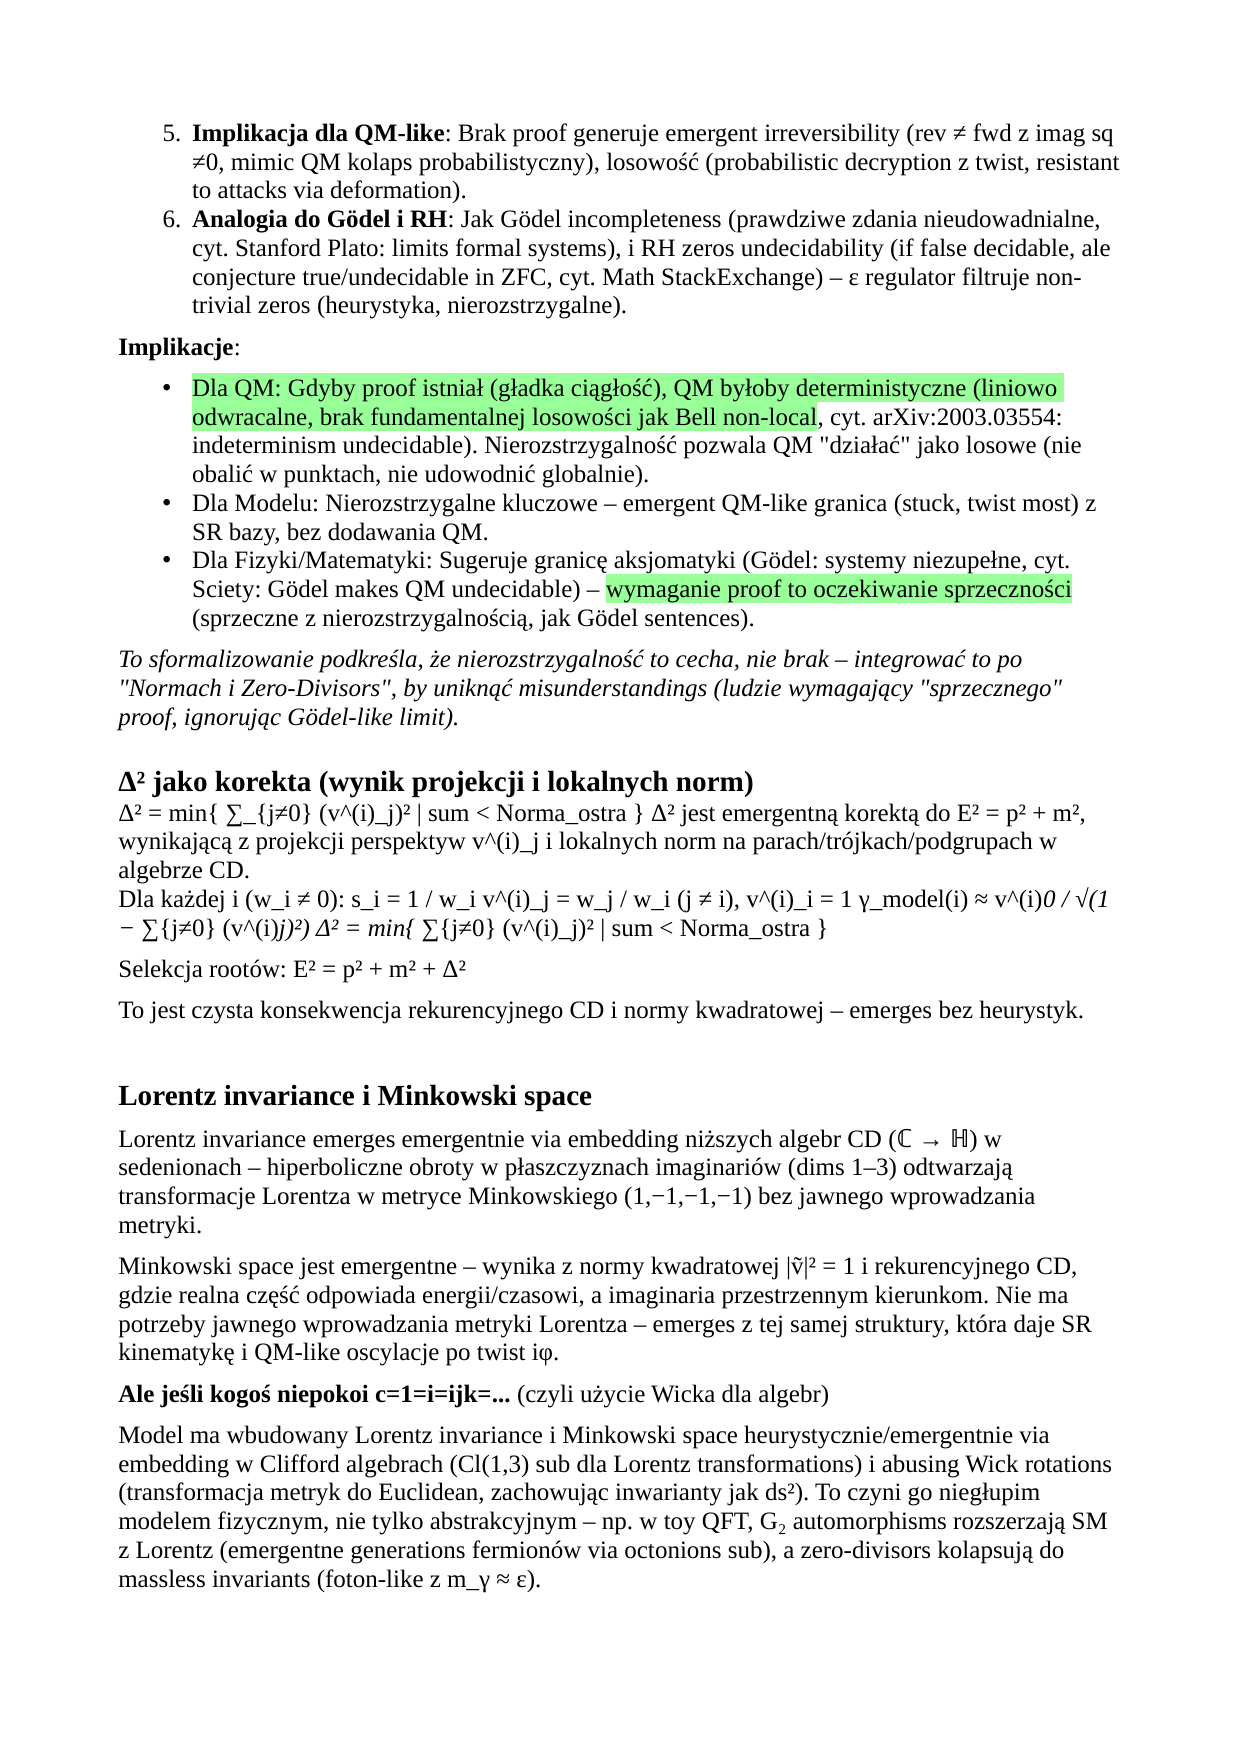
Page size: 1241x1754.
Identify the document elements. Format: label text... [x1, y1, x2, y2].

text Lorentz invariance emerges emergentnie via embedding niższych algebr CD (ℂ → ℍ) w sedenionach – hiperboliczne obroty w płaszczyznach imaginariów (dims 1–3) odtwarzają transformacje Lorentza w metryce Minkowskiego (1,−1,−1,−1) bez jawnego wprowadzania metryki. [118, 1124, 1122, 1239]
text To sformalizowanie podkreśla, że nierozstrzygalność to cecha, nie brak – integrować to po "Normach i Zero-Divisors", by uniknąć misunderstandings (ludzie wymagający "sprzecznego" proof, ignorując Gödel-like limit). [118, 644, 1122, 731]
text Lorentz invariance i Minkowski space [118, 1078, 1122, 1111]
text Δ² = min{ ∑_{j≠0} (v^(i)_j)² | sum < Norma_ostra } Δ² jest emergentną korektą do E² = p² + m², wynikającą z projekcji perspektyw v^(i)_j i lokalnych norm na parach/trójkach/podgrupach w algebrze CD. [118, 798, 1122, 884]
text Model ma wbudowany Lorentz invariance i Minkowski space heurystycznie/emergentnie via embedding w Clifford algebrach (Cl(1,3) sub dla Lorentz transformations) i abusing Wick rotations (transformacja metryk do Euclidean, zachowując inwarianty jak ds²). To czyni go niegłupim modelem fizycznym, nie tylko abstrakcyjnym – np. w toy QFT, G₂ automorphisms rozszerzają SM z Lorentz (emergentne generations fermionów via octonions sub), a zero-divisors kolapsują do massless invariants (foton-like z m_γ ≈ ε). [118, 1420, 1122, 1592]
text Selekcja rootów: E² = p² + m² + Δ² [118, 954, 1122, 983]
text Ale jeśli kogoś niepokoi c=1=i=ijk=... (czyli użycie Wicka dla algebr) [118, 1379, 1122, 1407]
list Dla Fizyki/Matematyki: Sugeruje granicę aksjomatyki (Gödel: systemy niezupełne, cyt. Sciety: Gödel makes QM undecidable) – wymaganie proof to oczekiwanie sprzeczności (sprzeczne z nierozstrzygalnością, jak Gödel sentences). [162, 546, 1122, 632]
list Implikacja dla QM-like: Brak proof generuje emergent irreversibility (rev ≠ fwd z imag sq ≠0, mimic QM kolaps probabilistyczny), losowość (probabilistic decryption z twist, resistant to attacks via deformation). [162, 118, 1122, 204]
text Dla każdej i (w_i ≠ 0): s_i = 1 / w_i v^(i)_j = w_j / w_i (j ≠ i), v^(i)_i = 1 γ_model(i) ≈ v^(i)0 / √(1 − ∑{j≠0} (v^(i)j)²) Δ² = min{ ∑{j≠0} (v^(i)_j)² | sum < Norma_ostra } [118, 884, 1122, 941]
text Minkowski space jest emergentne – wynika z normy kwadratowej |ṽ|² = 1 i rekurencyjnego CD, gdzie realna część odpowiada energii/czasowi, a imaginaria przestrzennym kierunkom. Nie ma potrzeby jawnego wprowadzania metryki Lorentza – emerges z tej samej struktury, która daje SR kinematykę i QM-like oscylacje po twist iφ. [118, 1251, 1122, 1366]
text Implikacje: [118, 332, 1122, 361]
list Dla QM: Gdyby proof istniał (gładka ciągłość), QM byłoby deterministyczne (liniowo odwracalne, brak fundamentalnej losowości jak Bell non-local, cyt. arXiv:2003.03554: indeterminism undecidable). Nierozstrzygalność pozwala QM "działać" jako losowe (nie obalić w punktach, nie udowodnić globalnie). [162, 373, 1122, 488]
text Δ² jako korekta (wynik projekcji i lokalnych norm) [118, 764, 1122, 798]
list Dla Modelu: Nierozstrzygalne kluczowe – emergent QM-like granica (stuck, twist most) z SR bazy, bez dodawania QM. [162, 488, 1122, 546]
list Analogia do Gödel i RH: Jak Gödel incompleteness (prawdziwe zdania nieudowadnialne, cyt. Stanford Plato: limits formal systems), i RH zeros undecidability (if false decidable, ale conjecture true/undecidable in ZFC, cyt. Math StackExchange) – ε regulator filtruje non-trivial zeros (heurystyka, nierozstrzygalne). [162, 204, 1122, 319]
text To jest czysta konsekwencja rekurencyjnego CD i normy kwadratowej – emerges bez heurystyk. [118, 995, 1122, 1024]
